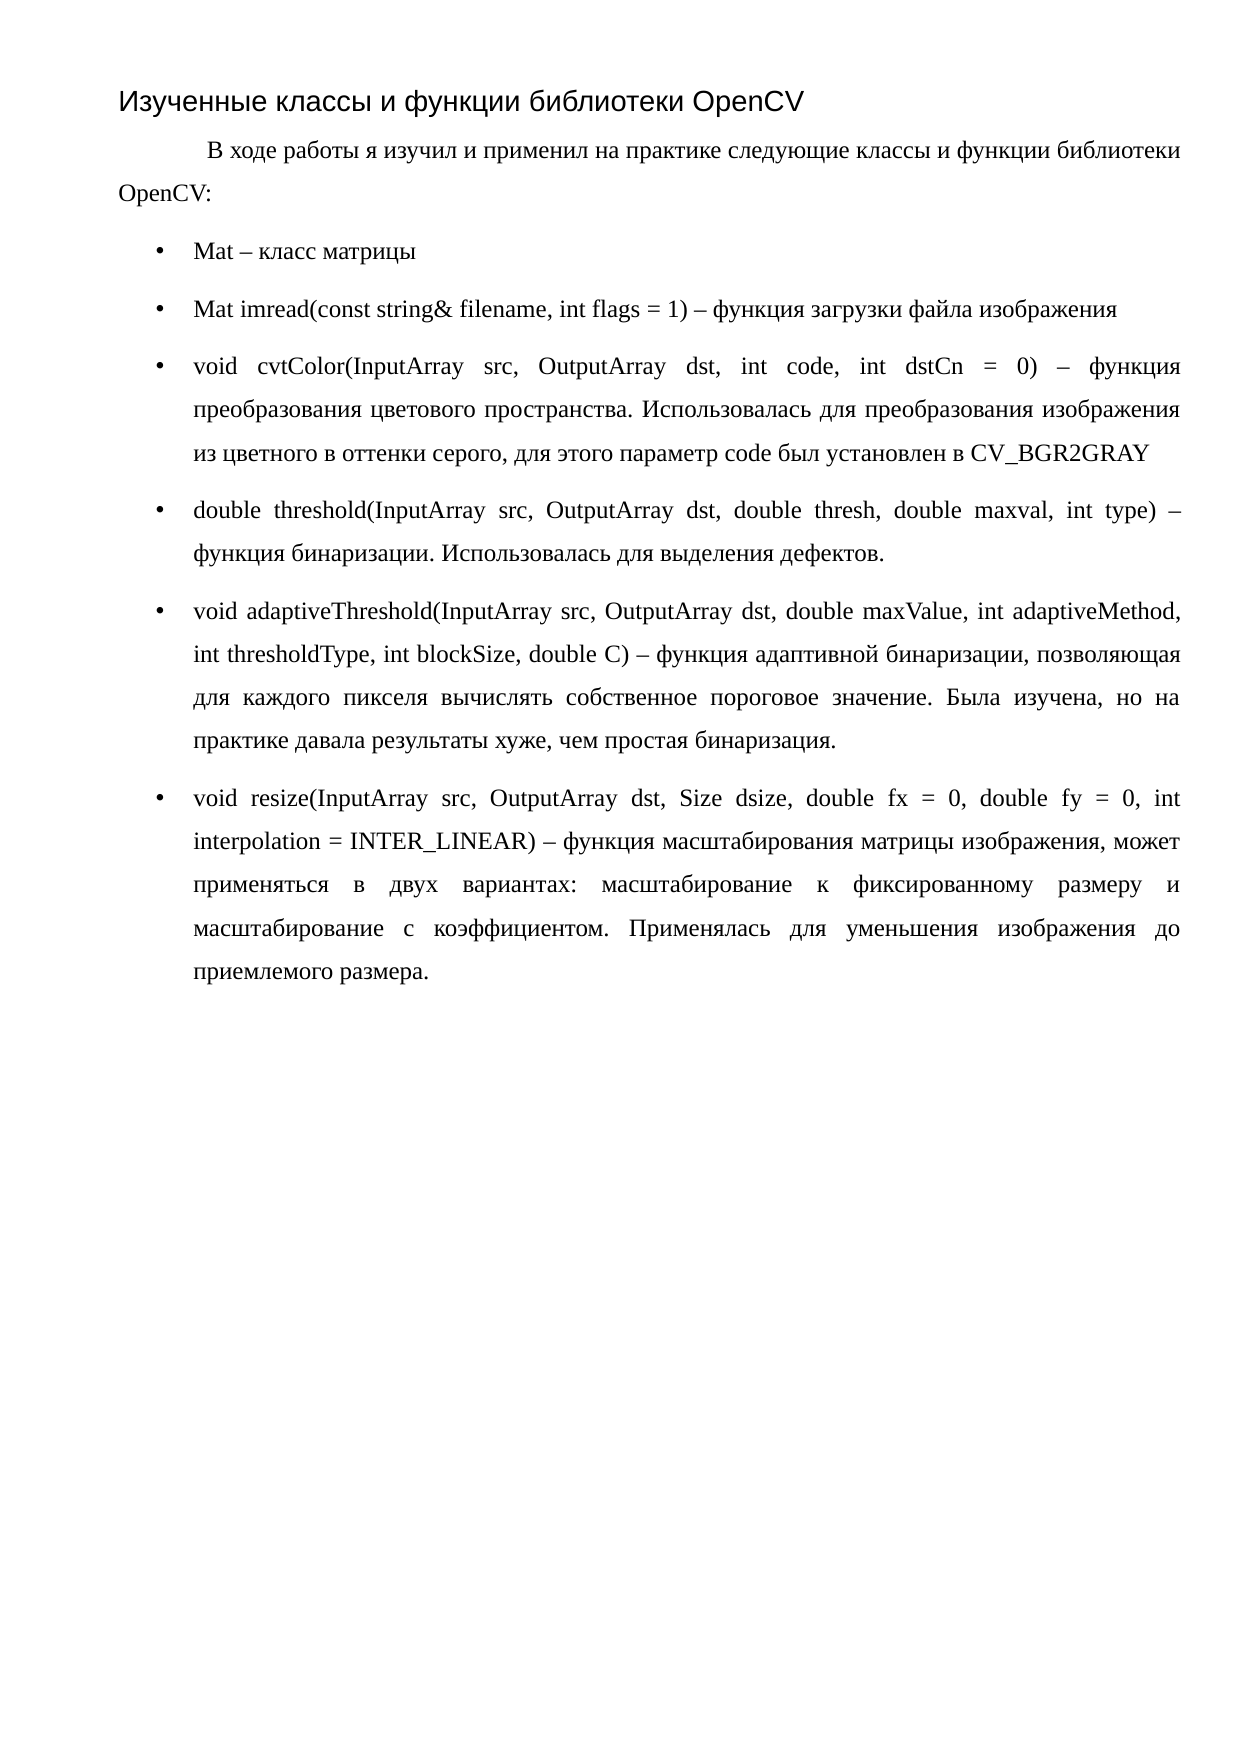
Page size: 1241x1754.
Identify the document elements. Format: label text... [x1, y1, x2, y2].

list double threshold(InputArray src, OutputArray dst, double thresh, double maxval, int type) – функция бинаризации. Использовалась для выделения дефектов. [156, 495, 1181, 567]
list Mat – класс матрицы [156, 236, 1181, 265]
list void adaptiveThreshold(InputArray src, OutputArray dst, double maxValue, int adaptiveMethod, int thresholdType, int blockSize, double C) – функция адаптивной бинаризации, позволяющая для каждого пикселя вычислять собственное пороговое значение. Была изучена, но на практике давала результаты хуже, чем простая бинаризация. [156, 596, 1181, 754]
subtitle Изученные классы и функции библиотеки OpenCV [118, 84, 1181, 118]
list void resize(InputArray src, OutputArray dst, Size dsize, double fx = 0, double fy = 0, int interpolation = INTER_LINEAR) – функция масштабирования матрицы изображения, может применяться в двух вариантах: масштабирование к фиксированному размеру и масштабирование с коэффициентом. Применялась для уменьшения изображения до приемлемого размера. [156, 783, 1181, 984]
list void cvtColor(InputArray src, OutputArray dst, int code, int dstCn = 0) – функция преобразования цветового пространства. Использовалась для преобразования изображения из цветного в оттенки серого, для этого параметр code был установлен в CV_BGR2GRAY [156, 351, 1181, 466]
list Mat imread(const string& filename, int flags = 1) – функция загрузки файла изображения [156, 294, 1181, 322]
text В ходе работы я изучил и применил на практике следующие классы и функции библиотеки OpenCV: [118, 135, 1181, 207]
